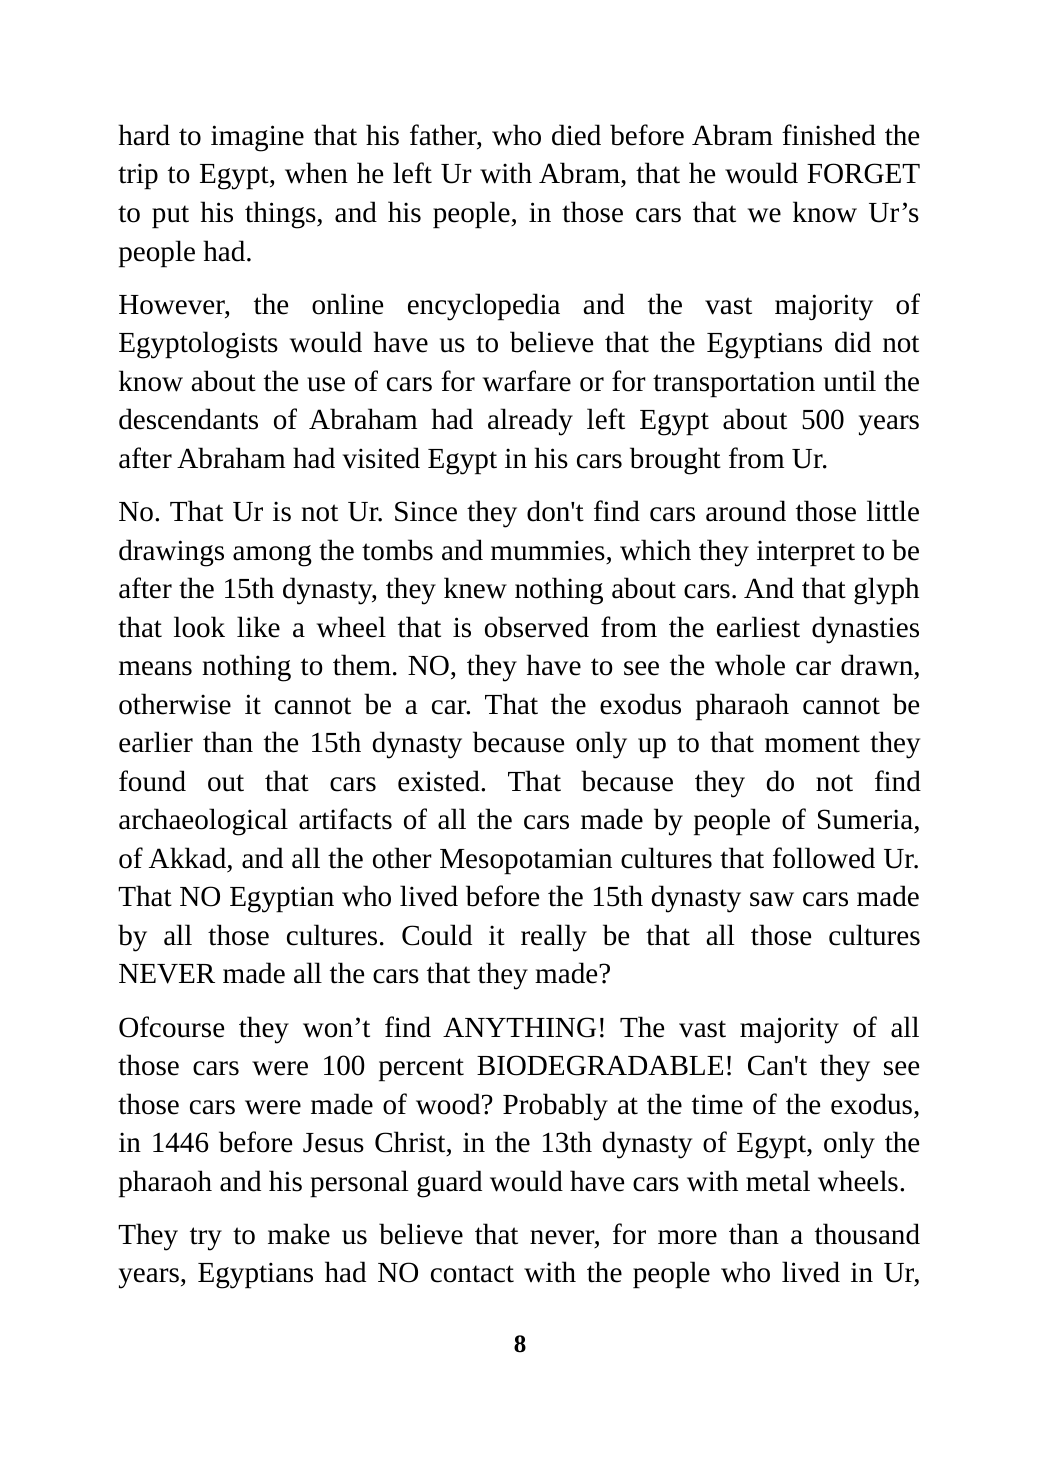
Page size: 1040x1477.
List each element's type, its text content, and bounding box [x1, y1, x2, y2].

text They try to make us believe that never, for more than a thousand years, Egyptians had NO contact with the people who lived in Ur, [118, 1217, 921, 1289]
text No. That Ur is not Ur. Since they don't find cars around those little drawings among the tombs and mummies, which they interpret to be after the 15th dynasty, they knew nothing about cars. And that glyph that look like a wheel that is observed from the earliest dynasties means nothing to them. NO, they have to see the whole car drawn, otherwise it cannot be a car. That the exodus pharaoh cannot be earlier than the 15th dynasty because only up to that moment they found out that cars existed. That because they do not find archaeological artifacts of all the cars made by people of Sumeria, of Akkad, and all the other Mesopotamian cultures that followed Ur. That NO Egyptian who lived before the 15th dynasty saw cars made by all those cultures. Could it really be that all those cultures NEVER made all the cars that they made? [118, 494, 921, 990]
text However, the online encyclopedia and the vast majority of Egyptologists would have us to believe that the Egyptians did not know about the use of cars for warfare or for transportation until the descendants of Abraham had already left Egypt about 500 years after Abraham had visited Egypt in his cars brought from Ur. [118, 287, 921, 474]
text hard to imagine that his father, who died before Abram finished the trip to Egypt, when he left Ur with Abram, that he would FORGET to put his things, and his people, in those cars that we know Ur’s people had. [118, 118, 921, 267]
text Ofcourse they won’t find ANYTHING! The vast majority of all those cars were 100 percent BIODEGRADABLE! Can't they see those cars were made of wood? Probably at the time of the exodus, in 1446 before Jesus Christ, in the 13th dynasty of Egypt, only the pharaoh and his personal guard would have cars with metal wheels. [118, 1010, 921, 1197]
